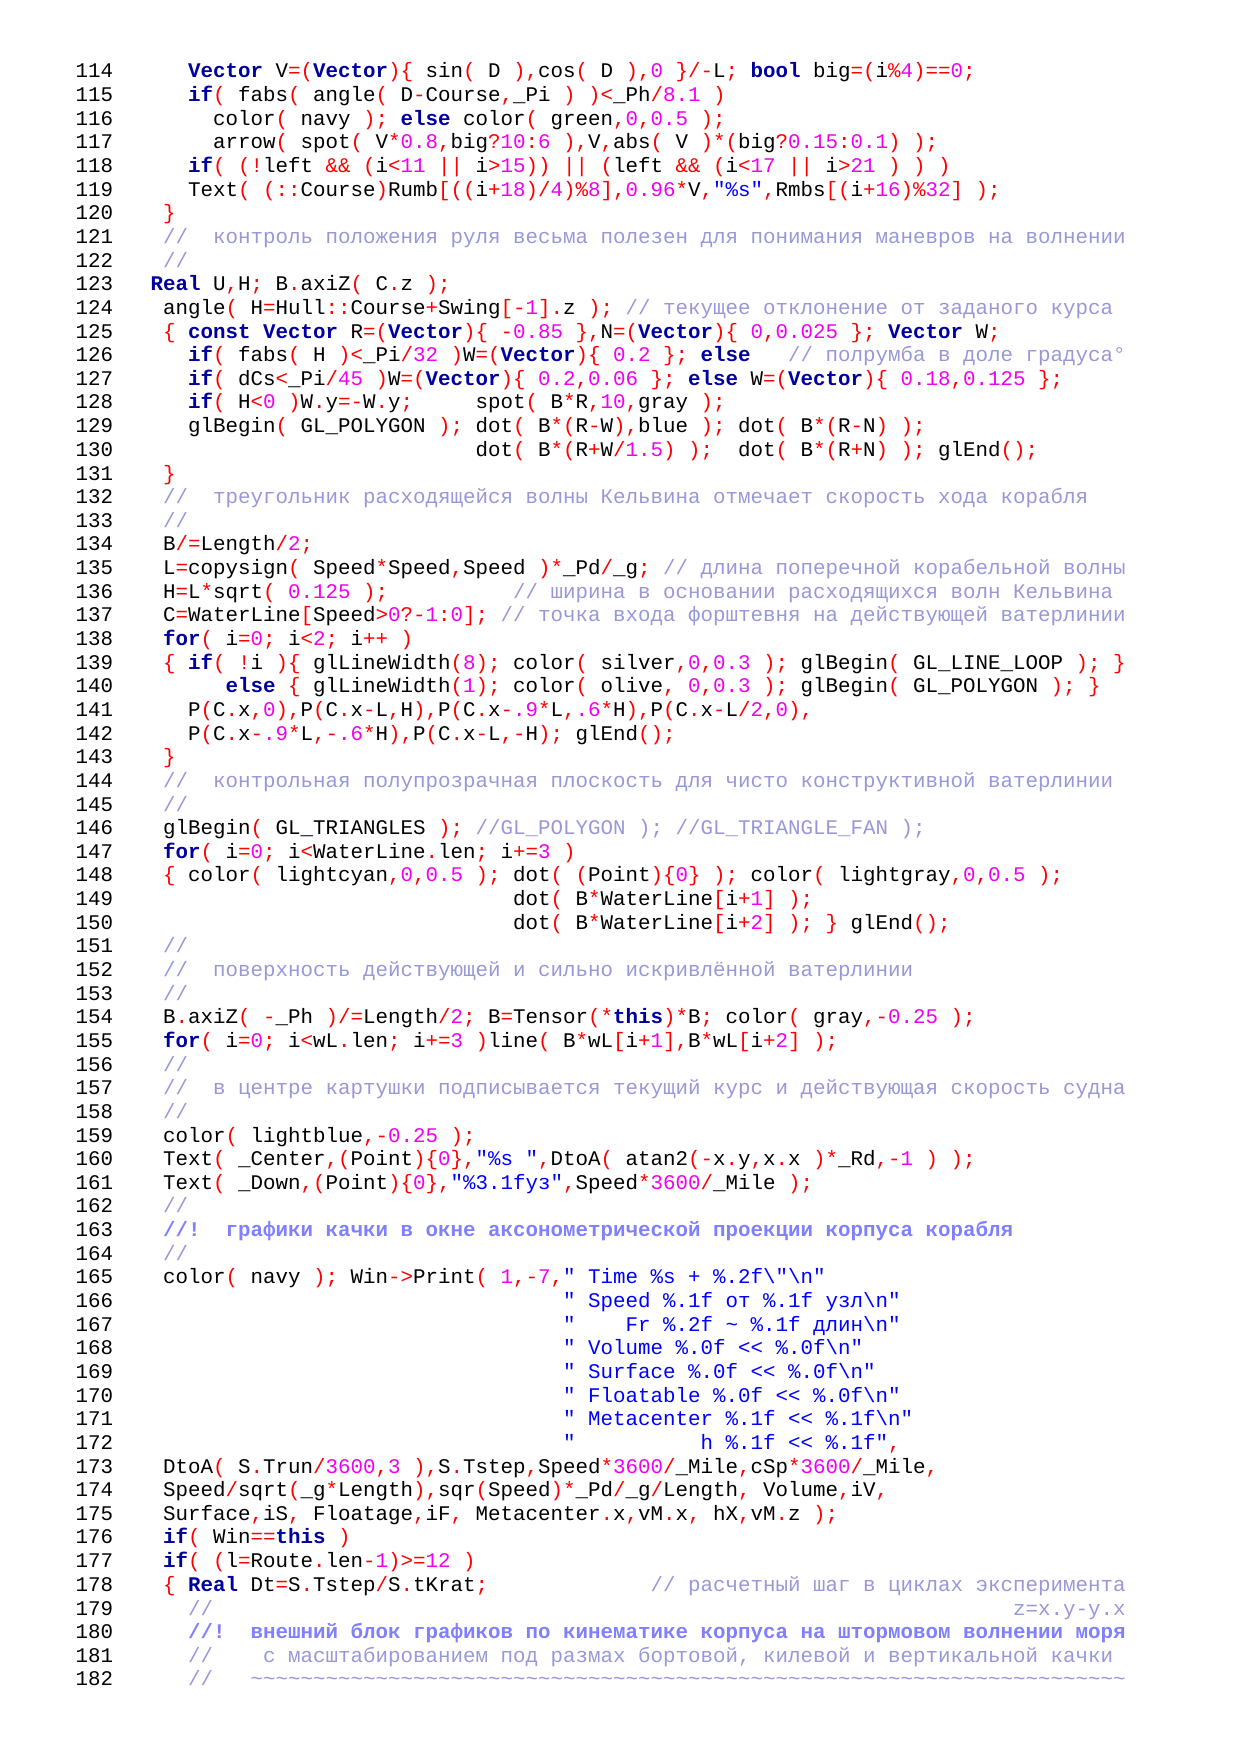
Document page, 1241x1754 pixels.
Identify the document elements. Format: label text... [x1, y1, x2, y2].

subtitle 156 // [75, 1054, 1181, 1077]
subtitle 127 if( dCs<_Pi/45 )W=(Vector){ 0.2,0.06 }; else W=(Vector){ 0.18,0.125 }; [763, 368, 1181, 392]
subtitle 135 L=copysign( Speed*Speed,Speed )*_Pd/_g; // длина поперечной корабельной волны [638, 557, 1181, 581]
subtitle 153 // [75, 983, 1181, 1006]
subtitle 161 Text( _Down,(Point){0},"%3.1fуз",Speed*3600/_Mile ); [638, 1172, 713, 1196]
subtitle 144 // контрольная полупрозрачная плоскость для чисто конструктивной ватерлинии [75, 770, 1181, 793]
subtitle 114 Vector V=(Vector){ sin( D ),cos( D ),0 }/-L; bool big=(i%4)==0; [725, 61, 813, 84]
subtitle 159 color( lightblue,-0.25 ); [75, 1124, 1181, 1148]
subtitle 140 else { glLineWidth(1); color( olive, 0,0.3 ); glBegin( GL_POLYGON ); } [450, 675, 513, 699]
subtitle 147 for( i=0; i<WaterLine.len; i+=3 ) [513, 841, 1181, 864]
subtitle 128 if( H<0 )W.y=-W.y; spot( B*R,10,gray ); [75, 392, 238, 415]
subtitle 119 Text( (::Course)Rumb[((i+18)/4)%8],0.96*V,"%s",Rmbs[(i+16)%32] ); [863, 179, 1181, 202]
subtitle 142 P(C.x-.9*L,-.6*H),P(C.x-L,-H); glEnd(); [313, 723, 375, 746]
subtitle 116 color( navy ); else color( green,0,0.5 ); [75, 108, 213, 131]
subtitle 149 dot( B*WaterLine[i+1] ); [738, 888, 1181, 912]
subtitle 130 dot( B*(R+W/1.5) ); dot( B*(R+N) ); glEnd(); [875, 439, 938, 462]
subtitle 154 B.axiZ( -_Ph )/=Length/2; B=Tensor(*this)*B; color( gray,-0.25 ); [75, 1006, 163, 1030]
subtitle 123 Real U,H; B.axiZ( C.z ); [75, 273, 213, 297]
subtitle 168 " Volume %.0f << %.0f\n" [75, 1337, 1181, 1361]
subtitle 181 // c масштабированием под размах бортовой, килевой и вертикальной качки [75, 1645, 1181, 1668]
subtitle 140 else { glLineWidth(1); color( olive, 0,0.3 ); glBegin( GL_POLYGON ); } [663, 675, 800, 699]
subtitle 127 if( dCs<_Pi/45 )W=(Vector){ 0.2,0.06 }; else W=(Vector){ 0.18,0.125 }; [325, 368, 388, 392]
subtitle 155 for( i=0; i<wL.len; i+=3 )line( B*wL[i+1],B*wL[i+2] ); [238, 1030, 288, 1054]
subtitle 129 glBegin( GL_POLYGON ); dot( B*(R-W),blue ); dot( B*(R-N) ); [875, 415, 1181, 439]
subtitle 135 L=copysign( Speed*Speed,Speed )*_Pd/_g; // длина поперечной корабельной волны [75, 557, 163, 581]
subtitle 155 for( i=0; i<wL.len; i+=3 )line( B*wL[i+1],B*wL[i+2] ); [75, 1030, 225, 1054]
subtitle 117 arrow( spot( V*0.8,big?10:6 ),V,abs( V )*(big?0.15:0.1) ); [75, 131, 213, 155]
subtitle 152 // поверхность действующей и сильно искривлённой ватерлинии [75, 959, 1181, 983]
subtitle 147 for( i=0; i<WaterLine.len; i+=3 ) [238, 841, 288, 864]
subtitle 119 Text( (::Course)Rumb[((i+18)/4)%8],0.96*V,"%s",Rmbs[(i+16)%32] ); [238, 179, 300, 202]
subtitle 165 color( navy ); Win->Print( 1,-7," Time %s + %.2f\"\n" [475, 1266, 1181, 1290]
subtitle 178 { Real Dt=S.Tstep/S.tKrat; // расчетный шаг в циклах эксперимента [75, 1574, 250, 1597]
subtitle 124 angle( H=Hull::Course+Swing[-1].z ); // текущее отклонение от заданого курса [588, 297, 1181, 321]
subtitle 130 dot( B*(R+W/1.5) ); dot( B*(R+N) ); glEnd(); [613, 439, 738, 462]
subtitle 150 dot( B*WaterLine[i+2] ); } glEnd(); [913, 912, 1181, 935]
subtitle 114 Vector V=(Vector){ sin( D ),cos( D ),0 }/-L; bool big=(i%4)==0; [888, 61, 1181, 84]
subtitle 146 glBegin( GL_TRIANGLES ); //GL_POLYGON ); //GL_TRIANGLE_FAN ); [438, 817, 1181, 841]
subtitle 148 { color( lightcyan,0,0.5 ); dot( (Point){0} ); color( lightgray,0,0.5 ); [75, 864, 1181, 888]
subtitle 125 { const Vector R=(Vector){ -0.85 },N=(Vector){ 0,0.025 }; Vector W; [75, 321, 350, 344]
subtitle 125 { const Vector R=(Vector){ -0.85 },N=(Vector){ 0,0.025 }; Vector W; [363, 321, 600, 344]
subtitle 136 H=L*sqrt( 0.125 ); // ширина в основании расходящихся волн Кельвина [75, 581, 163, 604]
subtitle 115 if( fabs( angle( D-Course,_Pi ) )<_Ph/8.1 ) [650, 84, 1181, 108]
subtitle 128 if( H<0 )W.y=-W.y; spot( B*R,10,gray ); [700, 392, 1181, 415]
subtitle 122 // [75, 250, 1181, 273]
subtitle 128 if( H<0 )W.y=-W.y; spot( B*R,10,gray ); [250, 392, 300, 415]
subtitle 118 if( (!left && (i<11 || i>15)) || (left && (i<17 || i>21 ) ) ) [388, 155, 475, 179]
subtitle 117 arrow( spot( V*0.8,big?10:6 ),V,abs( V )*(big?0.15:0.1) ); [488, 131, 588, 155]
subtitle 140 else { glLineWidth(1); color( olive, 0,0.3 ); glBegin( GL_POLYGON ); } [1050, 675, 1181, 699]
subtitle 116 color( navy ); else color( green,0,0.5 ); [363, 108, 463, 131]
subtitle 127 if( dCs<_Pi/45 )W=(Vector){ 0.2,0.06 }; else W=(Vector){ 0.18,0.125 }; [75, 368, 238, 392]
subtitle 140 else { glLineWidth(1); color( olive, 0,0.3 ); glBegin( GL_POLYGON ); } [75, 675, 313, 699]
subtitle 160 Text( _Center,(Point){0},"%s ",DtoA( atan2(-x.y,x.x )*_Rd,-1 ) ); [875, 1148, 1181, 1172]
subtitle 123 Real U,H; B.axiZ( C.z ); [425, 273, 1181, 297]
subtitle 176 if( Win==this ) [75, 1527, 213, 1550]
subtitle 117 arrow( spot( V*0.8,big?10:6 ),V,abs( V )*(big?0.15:0.1) ); [775, 131, 1181, 155]
subtitle 175 Surface,iS, Floatage,iF, Metacenter.x,vM.x, hX,vM.z ); [75, 1503, 163, 1527]
subtitle 116 color( navy ); else color( green,0,0.5 ); [613, 108, 1181, 131]
subtitle 157 // в центре картушки подписывается текущий курс и действующая скорость судна [75, 1077, 1181, 1101]
subtitle 160 Text( _Center,(Point){0},"%s ",DtoA( atan2(-x.y,x.x )*_Rd,-1 ) ); [75, 1148, 163, 1172]
subtitle 150 dot( B*WaterLine[i+2] ); } glEnd(); [738, 912, 850, 935]
subtitle 139 { if( !i ){ glLineWidth(8); color( silver,0,0.3 ); glBegin( GL_LINE_LOOP ); } [675, 652, 800, 675]
subtitle 120 } [75, 202, 1181, 226]
subtitle 180 //! внешний блок графиков по кинематике корпуса на штормовом волнении моря [75, 1621, 1181, 1645]
subtitle 177 if( (l=Route.len-1)>=12 ) [363, 1550, 1181, 1574]
subtitle 173 DtoA( S.Trun/3600,3 ),S.Tstep,Speed*3600/_Mile,cSp*3600/_Mile, [925, 1456, 1181, 1479]
subtitle 115 if( fabs( angle( D-Course,_Pi ) )<_Ph/8.1 ) [75, 84, 238, 108]
subtitle 139 { if( !i ){ glLineWidth(8); color( silver,0,0.3 ); glBegin( GL_LINE_LOOP ); } [1075, 652, 1181, 675]
subtitle 161 Text( _Down,(Point){0},"%3.1fуз",Speed*3600/_Mile ); [75, 1172, 163, 1196]
subtitle 172 " h %.1f << %.1f", [75, 1432, 1181, 1456]
subtitle 161 Text( _Down,(Point){0},"%3.1fуз",Speed*3600/_Mile ); [388, 1172, 575, 1196]
subtitle 165 color( navy ); Win->Print( 1,-7," Time %s + %.2f\"\n" [75, 1266, 163, 1290]
subtitle 154 B.axiZ( -_Ph )/=Length/2; B=Tensor(*this)*B; color( gray,-0.25 ); [863, 1006, 1181, 1030]
subtitle 154 B.axiZ( -_Ph )/=Length/2; B=Tensor(*this)*B; color( gray,-0.25 ); [588, 1006, 688, 1030]
subtitle 146 glBegin( GL_TRIANGLES ); //GL_POLYGON ); //GL_TRIANGLE_FAN ); [75, 817, 163, 841]
subtitle 174 Speed/sqrt(_g*Length),sqr(Speed)*_Pd/_g/Length, Volume,iV, [75, 1479, 163, 1503]
subtitle 139 { if( !i ){ glLineWidth(8); color( silver,0,0.3 ); glBegin( GL_LINE_LOOP ); } [75, 652, 250, 675]
subtitle 121 // контроль положения руля весьма полезен для понимания маневров на волнении [75, 226, 1181, 250]
subtitle 160 Text( _Center,(Point){0},"%s ",DtoA( atan2(-x.y,x.x )*_Rd,-1 ) ); [413, 1148, 550, 1172]
subtitle 137 C=WaterLine[Speed>0?-1:0]; // точка входа форштевня на действующей ватерлинии [375, 604, 1181, 628]
subtitle 130 dot( B*(R+W/1.5) ); dot( B*(R+N) ); glEnd(); [75, 439, 475, 462]
subtitle 132 // треугольник расходящейся волны Кельвина отмечает скорость хода корабля [75, 486, 1181, 510]
subtitle 169 " Surface %.0f << %.0f\n" [75, 1361, 1181, 1385]
subtitle 133 // [75, 510, 1181, 533]
subtitle 129 glBegin( GL_POLYGON ); dot( B*(R-W),blue ); dot( B*(R-N) ); [75, 415, 188, 439]
subtitle 179 // z=x.y-y.x [75, 1597, 1181, 1621]
subtitle 155 for( i=0; i<wL.len; i+=3 )line( B*wL[i+1],B*wL[i+2] ); [763, 1030, 1181, 1054]
subtitle 141 P(C.x,0),P(C.x-L,H),P(C.x-.9*L,.6*H),P(C.x-L/2,0), [500, 699, 550, 723]
subtitle 138 for( i=0; i<2; i++ ) [300, 628, 350, 652]
subtitle 128 if( H<0 )W.y=-W.y; spot( B*R,10,gray ); [400, 392, 475, 415]
subtitle 155 for( i=0; i<wL.len; i+=3 )line( B*wL[i+1],B*wL[i+2] ); [638, 1030, 688, 1054]
subtitle 114 Vector V=(Vector){ sin( D ),cos( D ),0 }/-L; bool big=(i%4)==0; [625, 61, 713, 84]
subtitle 178 { Real Dt=S.Tstep/S.tKrat; // расчетный шаг в циклах эксперимента [475, 1574, 1181, 1597]
subtitle 142 P(C.x-.9*L,-.6*H),P(C.x-L,-H); glEnd(); [250, 723, 300, 746]
subtitle 131 } [75, 462, 1181, 486]
subtitle 177 if( (l=Route.len-1)>=12 ) [75, 1550, 225, 1574]
subtitle 123 Real U,H; B.axiZ( C.z ); [250, 273, 275, 297]
subtitle 164 // [75, 1243, 1181, 1266]
subtitle 174 Speed/sqrt(_g*Length),sqr(Speed)*_Pd/_g/Length, Volume,iV, [875, 1479, 1181, 1503]
subtitle 127 if( dCs<_Pi/45 )W=(Vector){ 0.2,0.06 }; else W=(Vector){ 0.18,0.125 }; [400, 368, 750, 392]
subtitle 173 DtoA( S.Trun/3600,3 ),S.Tstep,Speed*3600/_Mile,cSp*3600/_Mile, [600, 1456, 675, 1479]
subtitle 124 angle( H=Hull::Course+Swing[-1].z ); // текущее отклонение от заданого курса [75, 297, 163, 321]
subtitle 170 " Floatable %.0f << %.0f\n" [75, 1385, 1181, 1408]
subtitle 151 // [75, 935, 1181, 959]
subtitle 149 dot( B*WaterLine[i+1] ); [550, 888, 575, 912]
subtitle 182 // ~~~~~~~~~~~~~~~~~~~~~~~~~~~~~~~~~~~~~~~~~~~~~~~~~~~~~~~~~~~~~~~~~~~~~~ [75, 1668, 1181, 1692]
subtitle 126 if( fabs( H )<_Pi/32 )W=(Vector){ 0.2 }; else // полрумба в доле градуса° [75, 344, 238, 368]
subtitle 171 " Metacenter %.1f << %.1f\n" [75, 1408, 1181, 1432]
subtitle 118 if( (!left && (i<11 || i>15)) || (left && (i<17 || i>21 ) ) ) [488, 155, 613, 179]
subtitle 125 { const Vector R=(Vector){ -0.85 },N=(Vector){ 0,0.025 }; Vector W; [613, 321, 975, 344]
subtitle 123 Real U,H; B.axiZ( C.z ); [350, 273, 375, 297]
subtitle 161 Text( _Down,(Point){0},"%3.1fуз",Speed*3600/_Mile ); [788, 1172, 1181, 1196]
subtitle 137 C=WaterLine[Speed>0?-1:0]; // точка входа форштевня на действующей ватерлинии [75, 604, 163, 628]
subtitle 173 DtoA( S.Trun/3600,3 ),S.Tstep,Speed*3600/_Mile,cSp*3600/_Mile, [75, 1456, 163, 1479]
subtitle 149 dot( B*WaterLine[i+1] ); [75, 888, 513, 912]
subtitle 150 dot( B*WaterLine[i+2] ); } glEnd(); [75, 912, 513, 935]
subtitle 141 P(C.x,0),P(C.x-L,H),P(C.x-.9*L,.6*H),P(C.x-L/2,0), [738, 699, 1181, 723]
subtitle 119 Text( (::Course)Rumb[((i+18)/4)%8],0.96*V,"%s",Rmbs[(i+16)%32] ); [488, 179, 688, 202]
subtitle 126 if( fabs( H )<_Pi/32 )W=(Vector){ 0.2 }; else // полрумба в доле градуса° [475, 344, 1181, 368]
subtitle 141 P(C.x,0),P(C.x-L,H),P(C.x-.9*L,.6*H),P(C.x-L/2,0), [75, 699, 188, 723]
subtitle 155 for( i=0; i<wL.len; i+=3 )line( B*wL[i+1],B*wL[i+2] ); [425, 1030, 488, 1054]
subtitle 125 { const Vector R=(Vector){ -0.85 },N=(Vector){ 0,0.025 }; Vector W; [988, 321, 1181, 344]
subtitle 176 if( Win==this ) [250, 1527, 1181, 1550]
subtitle 117 arrow( spot( V*0.8,big?10:6 ),V,abs( V )*(big?0.15:0.1) ); [388, 131, 450, 155]
subtitle 142 P(C.x-.9*L,-.6*H),P(C.x-L,-H); glEnd(); [75, 723, 188, 746]
subtitle 119 Text( (::Course)Rumb[((i+18)/4)%8],0.96*V,"%s",Rmbs[(i+16)%32] ); [75, 179, 188, 202]
subtitle 130 dot( B*(R+W/1.5) ); dot( B*(R+N) ); glEnd(); [1000, 439, 1181, 462]
subtitle 166 " Speed %.1f от %.1f узл\n" [75, 1290, 1181, 1314]
subtitle 114 Vector V=(Vector){ sin( D ),cos( D ),0 }/-L; bool big=(i%4)==0; [75, 61, 275, 84]
subtitle 162 // [75, 1196, 1181, 1219]
subtitle 173 DtoA( S.Trun/3600,3 ),S.Tstep,Speed*3600/_Mile,cSp*3600/_Mile, [313, 1456, 438, 1479]
subtitle 147 for( i=0; i<WaterLine.len; i+=3 ) [75, 841, 225, 864]
subtitle 138 for( i=0; i<2; i++ ) [363, 628, 1181, 652]
subtitle 173 DtoA( S.Trun/3600,3 ),S.Tstep,Speed*3600/_Mile,cSp*3600/_Mile, [788, 1456, 863, 1479]
subtitle 143 } [75, 746, 1181, 770]
subtitle 142 P(C.x-.9*L,-.6*H),P(C.x-L,-H); glEnd(); [638, 723, 1181, 746]
subtitle 158 // [75, 1101, 1181, 1124]
subtitle 138 for( i=0; i<2; i++ ) [238, 628, 288, 652]
subtitle 128 if( H<0 )W.y=-W.y; spot( B*R,10,gray ); [588, 392, 638, 415]
subtitle 118 if( (!left && (i<11 || i>15)) || (left && (i<17 || i>21 ) ) ) [738, 155, 825, 179]
subtitle 163 //! графики качки в окне аксонометрической проекции корпуса корабля [75, 1219, 1181, 1243]
subtitle 145 // [75, 793, 1181, 817]
subtitle 134 B/=Length/2; [75, 533, 1181, 557]
subtitle 141 P(C.x,0),P(C.x-L,H),P(C.x-.9*L,.6*H),P(C.x-L/2,0), [250, 699, 300, 723]
subtitle 141 P(C.x,0),P(C.x-L,H),P(C.x-.9*L,.6*H),P(C.x-L/2,0), [563, 699, 613, 723]
subtitle 118 if( (!left && (i<11 || i>15)) || (left && (i<17 || i>21 ) ) ) [838, 155, 1181, 179]
subtitle 115 if( fabs( angle( D-Course,_Pi ) )<_Ph/8.1 ) [563, 84, 613, 108]
subtitle 114 Vector V=(Vector){ sin( D ),cos( D ),0 }/-L; bool big=(i%4)==0; [288, 61, 425, 84]
subtitle 119 Text( (::Course)Rumb[((i+18)/4)%8],0.96*V,"%s",Rmbs[(i+16)%32] ); [700, 179, 775, 202]
subtitle 167 " Fr %.2f ~ %.1f длин\n" [75, 1314, 1181, 1337]
subtitle 118 if( (!left && (i<11 || i>15)) || (left && (i<17 || i>21 ) ) ) [75, 155, 263, 179]
subtitle 138 for( i=0; i<2; i++ ) [75, 628, 225, 652]
subtitle 136 H=L*sqrt( 0.125 ); // ширина в основании расходящихся волн Кельвина [263, 581, 1181, 604]
subtitle 175 Surface,iS, Floatage,iF, Metacenter.x,vM.x, hX,vM.z ); [813, 1503, 1181, 1527]
